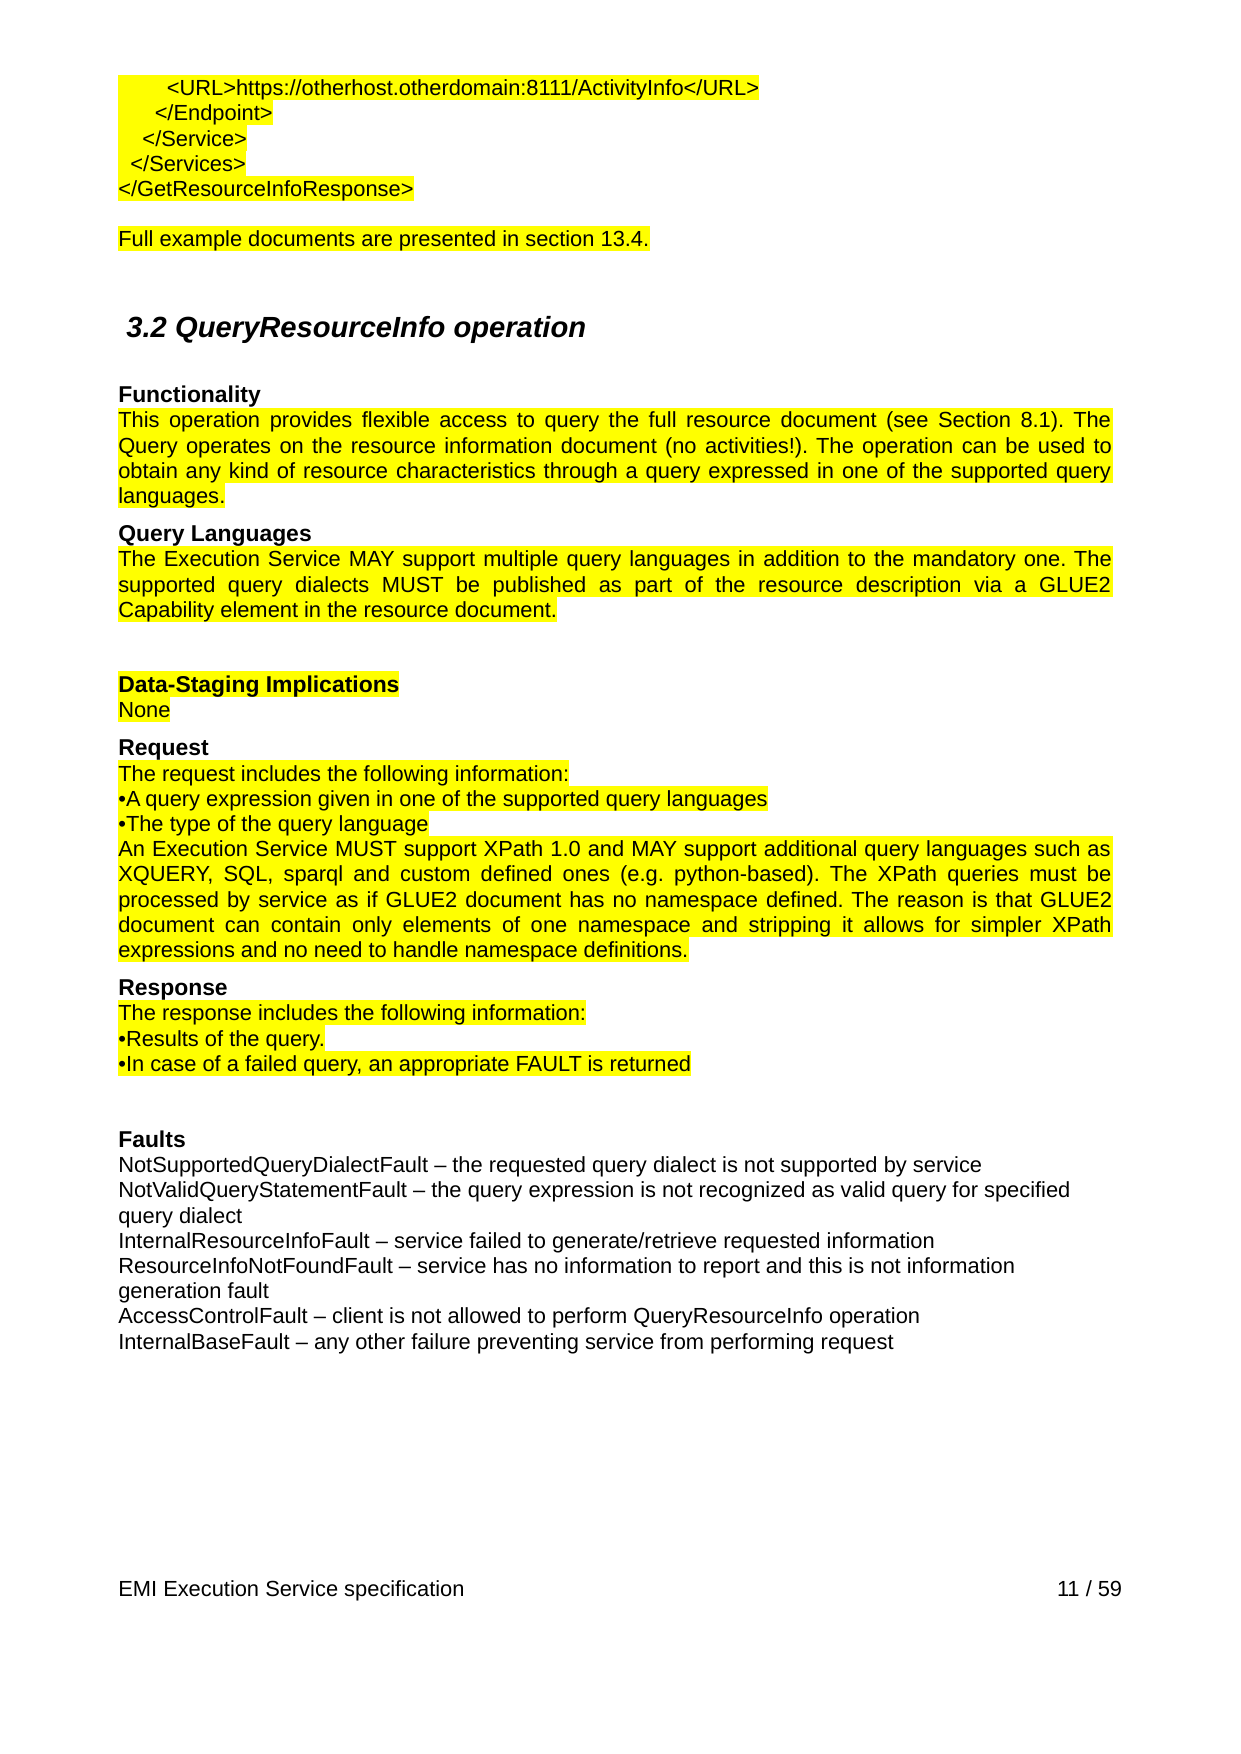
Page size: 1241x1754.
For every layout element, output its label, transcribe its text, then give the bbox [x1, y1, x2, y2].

list InternalResourceInfoFault – service failed to generate/retrieve requested information [118, 1228, 1122, 1253]
list AccessControlFault – client is not allowed to perform QueryResourceInfo operation [118, 1303, 1122, 1328]
list Response [118, 974, 1122, 1000]
list The request includes the following information: [118, 760, 1122, 786]
list <URL>https://otherhost.otherdomain:8111/ActivityInfo</URL> [118, 75, 1122, 100]
list NotSupportedQueryDialectFault – the requested query dialect is not supported by service [118, 1152, 1122, 1177]
subtitle QueryResourceInfo operation [118, 311, 1122, 344]
list </Service> [118, 125, 1122, 151]
list In case of a failed query, an appropriate FAULT is returned [118, 1051, 1122, 1076]
list A query expression given in one of the supported query languages [118, 786, 1122, 811]
text An Execution Service MUST support XPath 1.0 and MAY support additional query languages such as XQUERY, SQL, sparql and custom defined ones (e.g. python-based). The XPath queries must be processed by service as if GLUE2 document has no namespace defined. The reason is that GLUE2 document can contain only elements of one namespace and stripping it allows for simpler XPath expressions and no need to handle namespace definitions. [118, 836, 1113, 962]
list </GetResourceInfoResponse> [118, 176, 1122, 201]
list The type of the query language [118, 811, 1122, 836]
list InternalBaseFault – any other failure preventing service from performing request [118, 1328, 1122, 1354]
list </Endpoint> [118, 100, 1122, 125]
list ResourceInfoNotFoundFault – service has no information to report and this is not information generation fault [118, 1253, 1122, 1303]
list None [118, 697, 1122, 722]
list The response includes the following information: [118, 1000, 1122, 1025]
list NotValidQueryStatementFault – the query expression is not recognized as valid query for specified query dialect [118, 1177, 1122, 1228]
text Query Languages [118, 520, 1122, 546]
text The Execution Service MAY support multiple query languages in addition to the mandatory one. The supported query dialects MUST be published as part of the resource description via a GLUE2 Capability element in the resource document. [118, 546, 1113, 622]
text Data-Staging Implications [118, 671, 1122, 697]
list Results of the query. [118, 1025, 1122, 1051]
list </Services> [118, 151, 1122, 176]
list Request [118, 734, 1122, 760]
text Faults [118, 1126, 1122, 1152]
list Functionality [118, 381, 1122, 407]
text Full example documents are presented in section 13.4. [118, 226, 1122, 251]
text This operation provides flexible access to query the full resource document (see Section 8.1). The Query operates on the resource information document (no activities!). The operation can be used to obtain any kind of resource characteristics through a query expressed in one of the supported query languages. [118, 407, 1113, 508]
